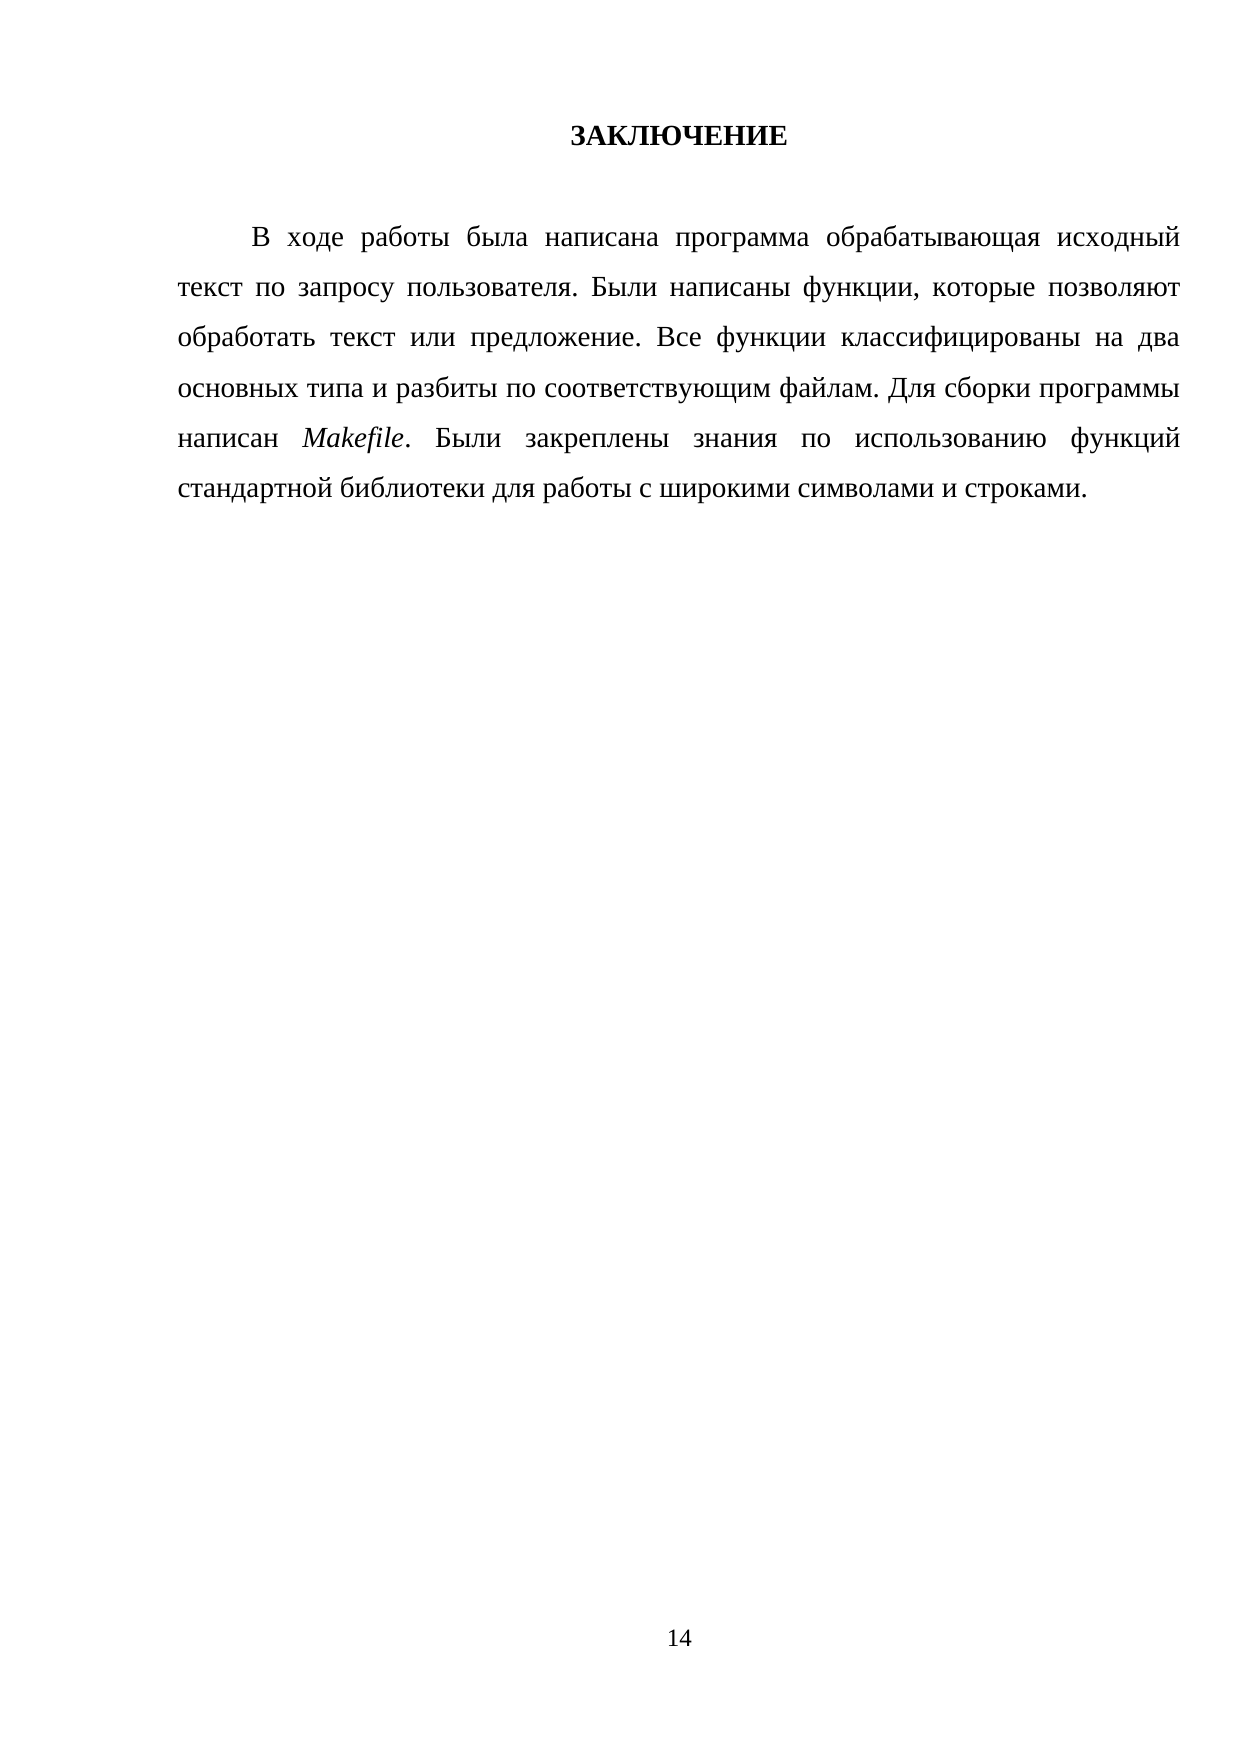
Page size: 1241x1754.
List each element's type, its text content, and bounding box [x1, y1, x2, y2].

text В ходе работы была написана программа обрабатывающая исходный текст по запросу пользователя. Были написаны функции, которые позволяют обработать текст или предложение. Все функции классифицированы на два основных типа и разбиты по соответствующим файлам. Для сборки программы написан Makefile. Были закреплены знания по использованию функций стандартной библиотеки для работы с широкими символами и строками. [177, 219, 1181, 504]
text заключение [177, 118, 1181, 152]
